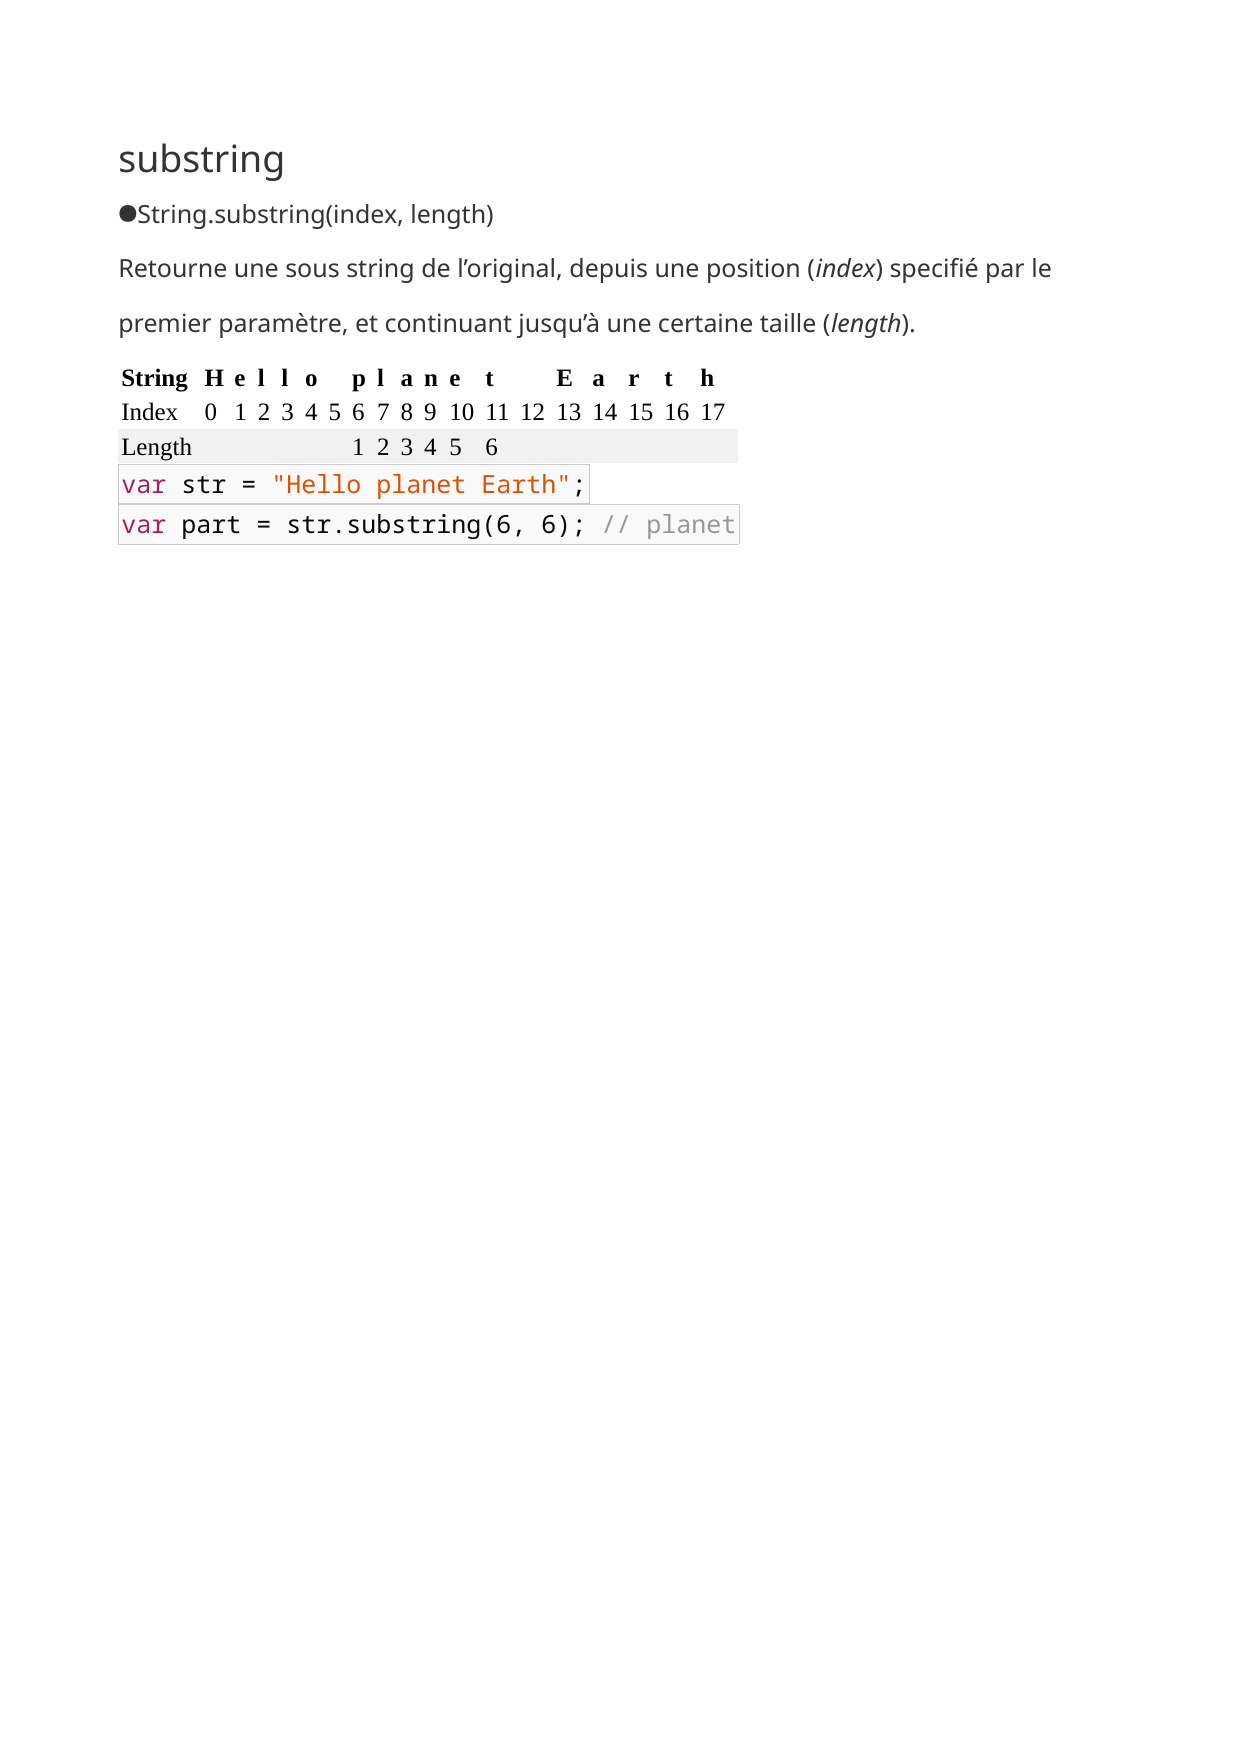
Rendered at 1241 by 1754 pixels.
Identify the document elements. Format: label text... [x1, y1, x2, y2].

table_cell Index [118, 394, 201, 429]
table_cell 7 [374, 394, 397, 429]
table_cell [625, 429, 661, 463]
text var part = str.substring(6, 6); // planet [119, 505, 739, 544]
table_cell 5 [446, 429, 482, 463]
table_cell [589, 429, 625, 463]
table_cell 6 [482, 429, 517, 463]
table_cell Length [118, 429, 201, 463]
table_cell 9 [421, 394, 446, 429]
table_cell [697, 429, 738, 463]
text var str = "Hello planet Earth"; [119, 465, 589, 503]
table_cell [302, 429, 325, 463]
list String.substring(index, length) [118, 196, 1122, 230]
table_cell 4 [302, 394, 325, 429]
table_header E [553, 360, 589, 394]
table_header t [482, 360, 517, 394]
table_cell 11 [482, 394, 517, 429]
table_header n [421, 360, 446, 394]
table_cell [231, 429, 255, 463]
table_cell 3 [278, 394, 302, 429]
table_cell 4 [421, 429, 446, 463]
table_cell [553, 429, 589, 463]
table_header o [302, 360, 325, 394]
table_cell 17 [697, 394, 738, 429]
table_cell 6 [349, 394, 374, 429]
table_cell [255, 429, 278, 463]
table_cell [278, 429, 302, 463]
table_cell 5 [325, 394, 349, 429]
table_header H [201, 360, 231, 394]
table_header l [374, 360, 397, 394]
subtitle substring [118, 133, 1122, 184]
table_cell 14 [589, 394, 625, 429]
text Retourne une sous string de l’original, depuis une position (index) specifié par le premier paramètre, et continuant jusqu’à une certaine taille (length). [118, 251, 1122, 339]
text [590, 463, 1122, 503]
table_cell 0 [201, 394, 231, 429]
table_header a [589, 360, 625, 394]
table_cell [517, 429, 553, 463]
table_cell 10 [446, 394, 482, 429]
table_cell [325, 429, 349, 463]
table_cell [201, 429, 231, 463]
table_cell 16 [661, 394, 697, 429]
table_cell 1 [231, 394, 255, 429]
table_cell 3 [398, 429, 421, 463]
table_header l [278, 360, 302, 394]
table_cell 1 [349, 429, 374, 463]
table_header a [398, 360, 421, 394]
table_cell 2 [374, 429, 397, 463]
table_header [325, 360, 349, 394]
table_header t [661, 360, 697, 394]
text [740, 503, 1122, 544]
table_header e [231, 360, 255, 394]
table_header e [446, 360, 482, 394]
table_cell [661, 429, 697, 463]
table_header p [349, 360, 374, 394]
table_cell 13 [553, 394, 589, 429]
table_header l [255, 360, 278, 394]
table_header h [697, 360, 738, 394]
table_header String [118, 360, 201, 394]
table_cell 15 [625, 394, 661, 429]
table_header [517, 360, 553, 394]
table_cell 2 [255, 394, 278, 429]
table_cell 12 [517, 394, 553, 429]
table_cell 8 [398, 394, 421, 429]
table_header r [625, 360, 661, 394]
